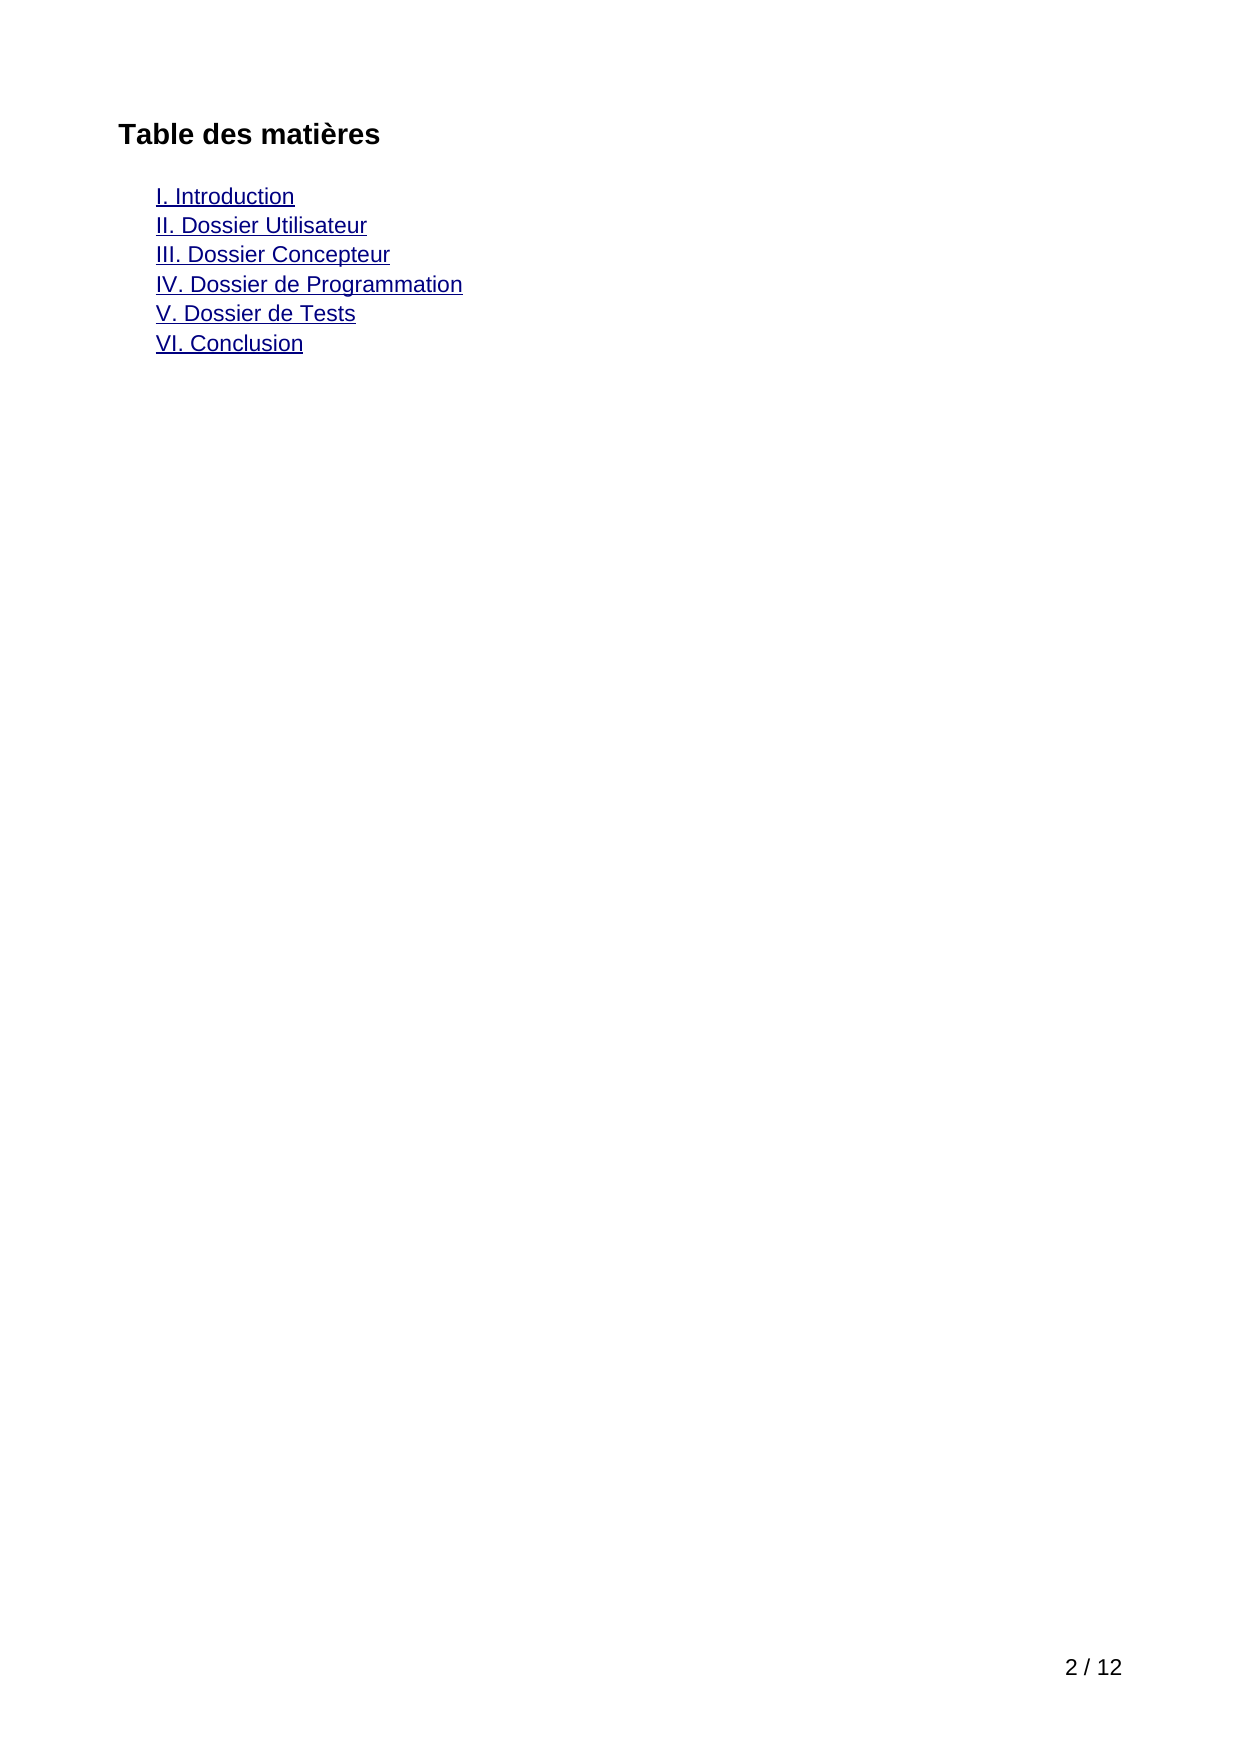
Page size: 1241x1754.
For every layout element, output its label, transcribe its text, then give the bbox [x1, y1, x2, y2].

text VI. Conclusion [156, 330, 1122, 356]
text V. Dossier de Tests [156, 301, 1122, 326]
text Table des matières [118, 118, 1122, 151]
text III. Dossier Concepteur [156, 242, 1122, 268]
text I. Introduction [156, 183, 1122, 209]
text IV. Dossier de Programmation [156, 271, 1122, 297]
text II. Dossier Utilisateur [156, 213, 1122, 238]
